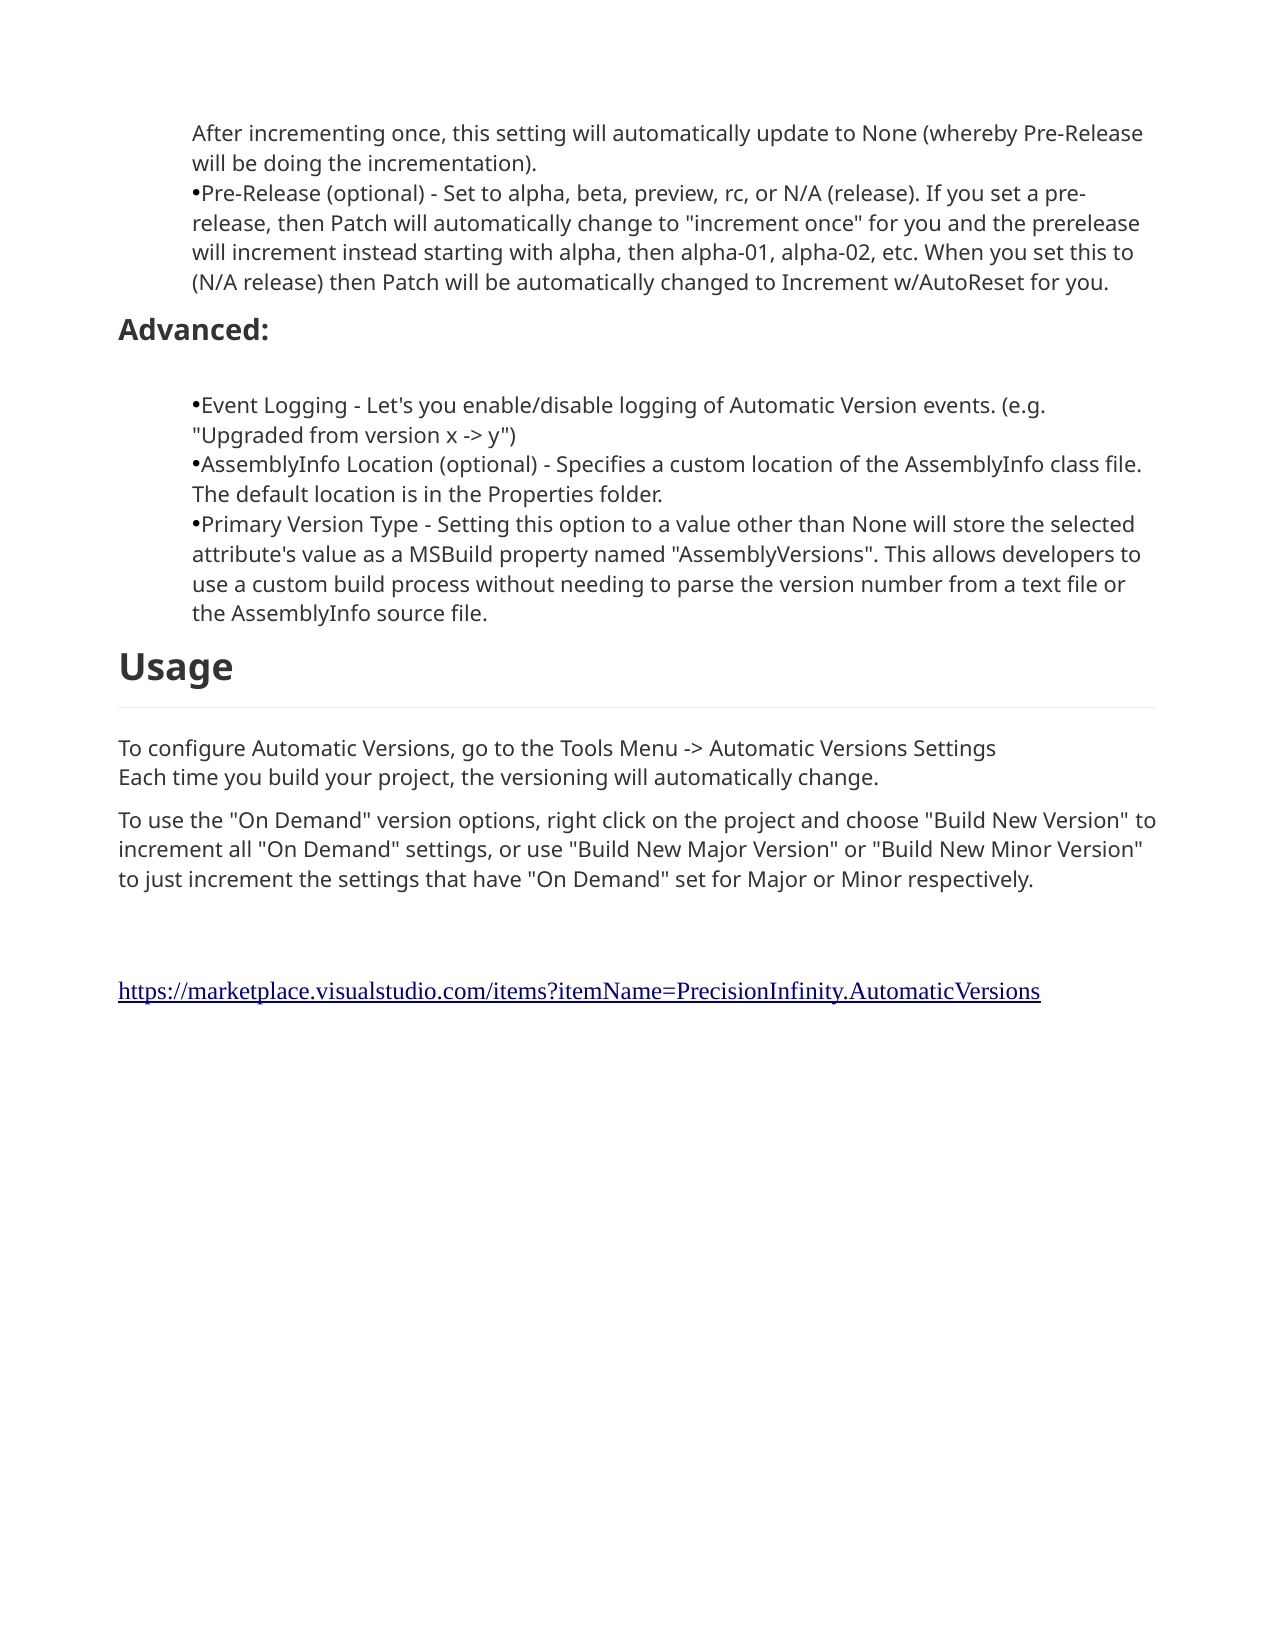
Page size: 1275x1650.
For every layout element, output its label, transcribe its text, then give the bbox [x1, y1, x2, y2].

text To configure Automatic Versions, go to the Tools Menu -> Automatic Versions Settings Each time you build your project, the versioning will automatically change. [118, 732, 1157, 792]
text To use the "On Demand" version options, right click on the project and choose "Build New Version" to increment all "On Demand" settings, or use "Build New Major Version" or "Build New Minor Version" to just increment the settings that have "On Demand" set for Major or Minor respectively. [118, 804, 1157, 894]
list Pre-Release (optional) - Set to alpha, beta, preview, rc, or N/A (release). If you set a pre-release, then Patch will automatically change to "increment once" for you and the prerelease will increment instead starting with alpha, then alpha-01, alpha-02, etc. When you set this to (N/A release) then Patch will be automatically changed to Increment w/AutoReset for you. [118, 178, 1157, 297]
subtitle Advanced: [118, 309, 1157, 349]
list After incrementing once, this setting will automatically update to None (whereby Pre-Release will be doing the incrementation). [118, 118, 1157, 178]
text https://marketplace.visualstudio.com/items?itemName=PrecisionInfinity.AutomaticVersions [118, 976, 1157, 1005]
list Primary Version Type - Setting this option to a value other than None will store the selected attribute's value as a MSBuild property named "AssemblyVersions". This allows developers to use a custom build process without needing to parse the version number from a text file or the AssemblyInfo source file. [118, 509, 1157, 628]
list Event Logging - Let's you enable/disable logging of Automatic Version events. (e.g. "Upgraded from version x -> y") [118, 390, 1157, 449]
list AssemblyInfo Location (optional) - Specifies a custom location of the AssemblyInfo class file. The default location is in the Properties folder. [118, 449, 1157, 509]
subtitle Usage [118, 641, 1157, 707]
